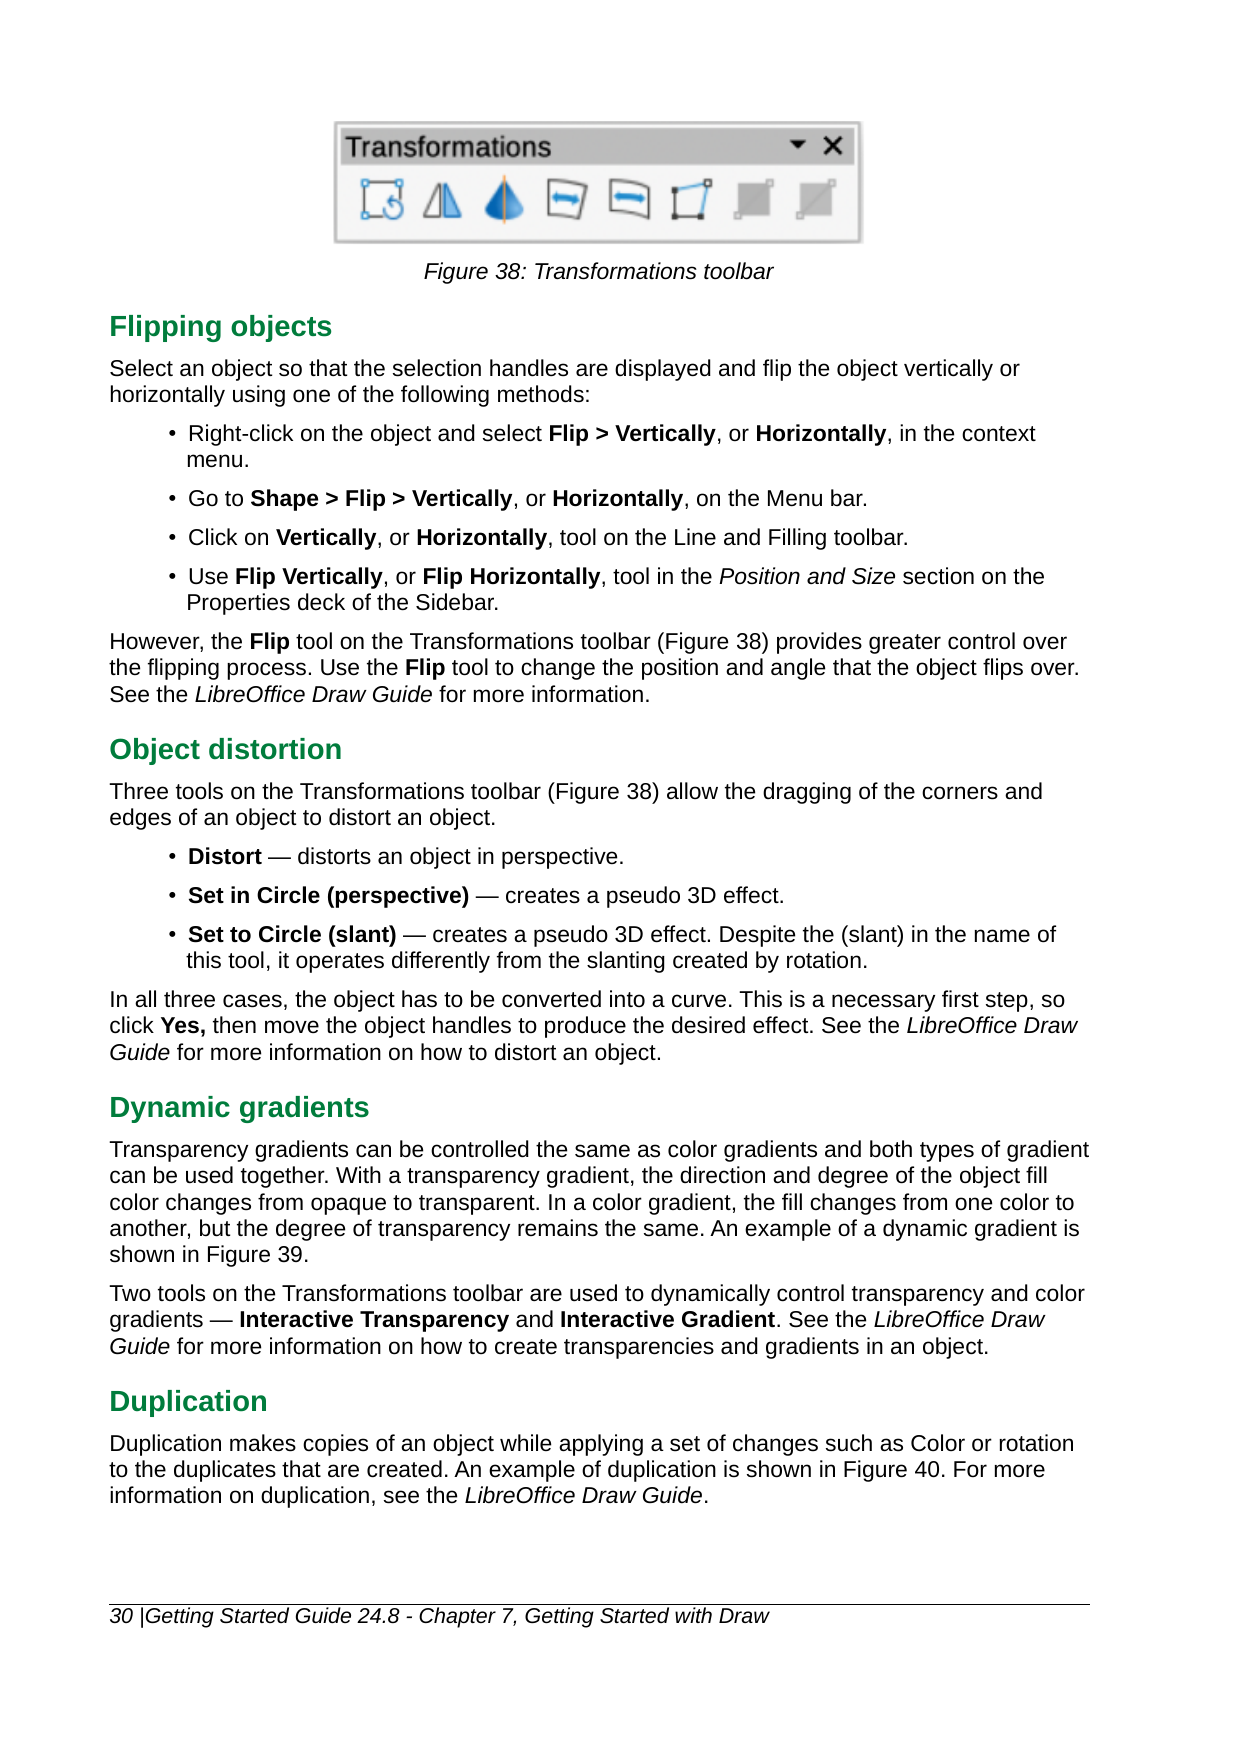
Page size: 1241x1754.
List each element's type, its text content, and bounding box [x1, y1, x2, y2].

list Go to Shape > Flip > Vertically, or Horizontally, on the Menu bar. [168, 485, 1090, 511]
text Transparency gradients can be controlled the same as color gradients and both types of gradient can be used together. With a transparency gradient, the direction and degree of the object fill color changes from opaque to transparent. In a color gradient, the fill changes from one color to another, but the degree of transparency remains the same. An example of a dynamic gradient is shown in Figure 39. [109, 1136, 1090, 1267]
list Distort — distorts an object in perspective. [168, 843, 1090, 869]
text In all three cases, the object has to be converted into a curve. This is a necessary first step, so click Yes, then move the object handles to produce the desired effect. See the LibreOffice Draw Guide for more information on how to distort an object. [109, 986, 1090, 1065]
subtitle Object distortion [109, 732, 1090, 765]
list Set in Circle (perspective) — creates a pseudo 3D effect. [168, 882, 1090, 908]
list Three tools on the Transformations toolbar (Figure 38) allow the dragging of the corners and edges of an object to distort an object. [109, 778, 1090, 831]
text Figure 38: Transformations toolbar [333, 258, 866, 284]
text However, the Flip tool on the Transformations toolbar (Figure 38) provides greater control over the flipping process. Use the Flip tool to change the position and angle that the object flips over. See the LibreOffice Draw Guide for more information. [109, 628, 1090, 707]
list Set to Circle (slant) — creates a pseudo 3D effect. Despite the (slant) in the name of this tool, it operates differently from the slanting created by rotation. [168, 921, 1090, 973]
list Right-click on the object and select Flip > Vertically, or Horizontally, in the context menu. [168, 420, 1090, 473]
text Two tools on the Transformations toolbar are used to dynamically control transparency and color gradients — Interactive Transparency and Interactive Gradient. See the LibreOffice Draw Guide for more information on how to create transparencies and gradients in an object. [109, 1280, 1090, 1359]
subtitle Duplication [109, 1384, 1090, 1417]
list Click on Vertically, or Horizontally, tool on the Line and Filling toolbar. [168, 524, 1090, 550]
picture [333, 121, 866, 246]
list Select an object so that the selection handles are displayed and flip the object vertically or horizontally using one of the following methods: [109, 355, 1090, 407]
list Use Flip Vertically, or Flip Horizontally, tool in the Position and Size section on the Properties deck of the Sidebar. [168, 563, 1090, 616]
subtitle Dynamic gradients [109, 1090, 1090, 1123]
text Duplication makes copies of an object while applying a set of changes such as Color or rotation to the duplicates that are created. An example of duplication is shown in Figure 40. For more information on duplication, see the LibreOffice Draw Guide. [109, 1430, 1090, 1509]
subtitle Flipping objects [109, 309, 1090, 342]
